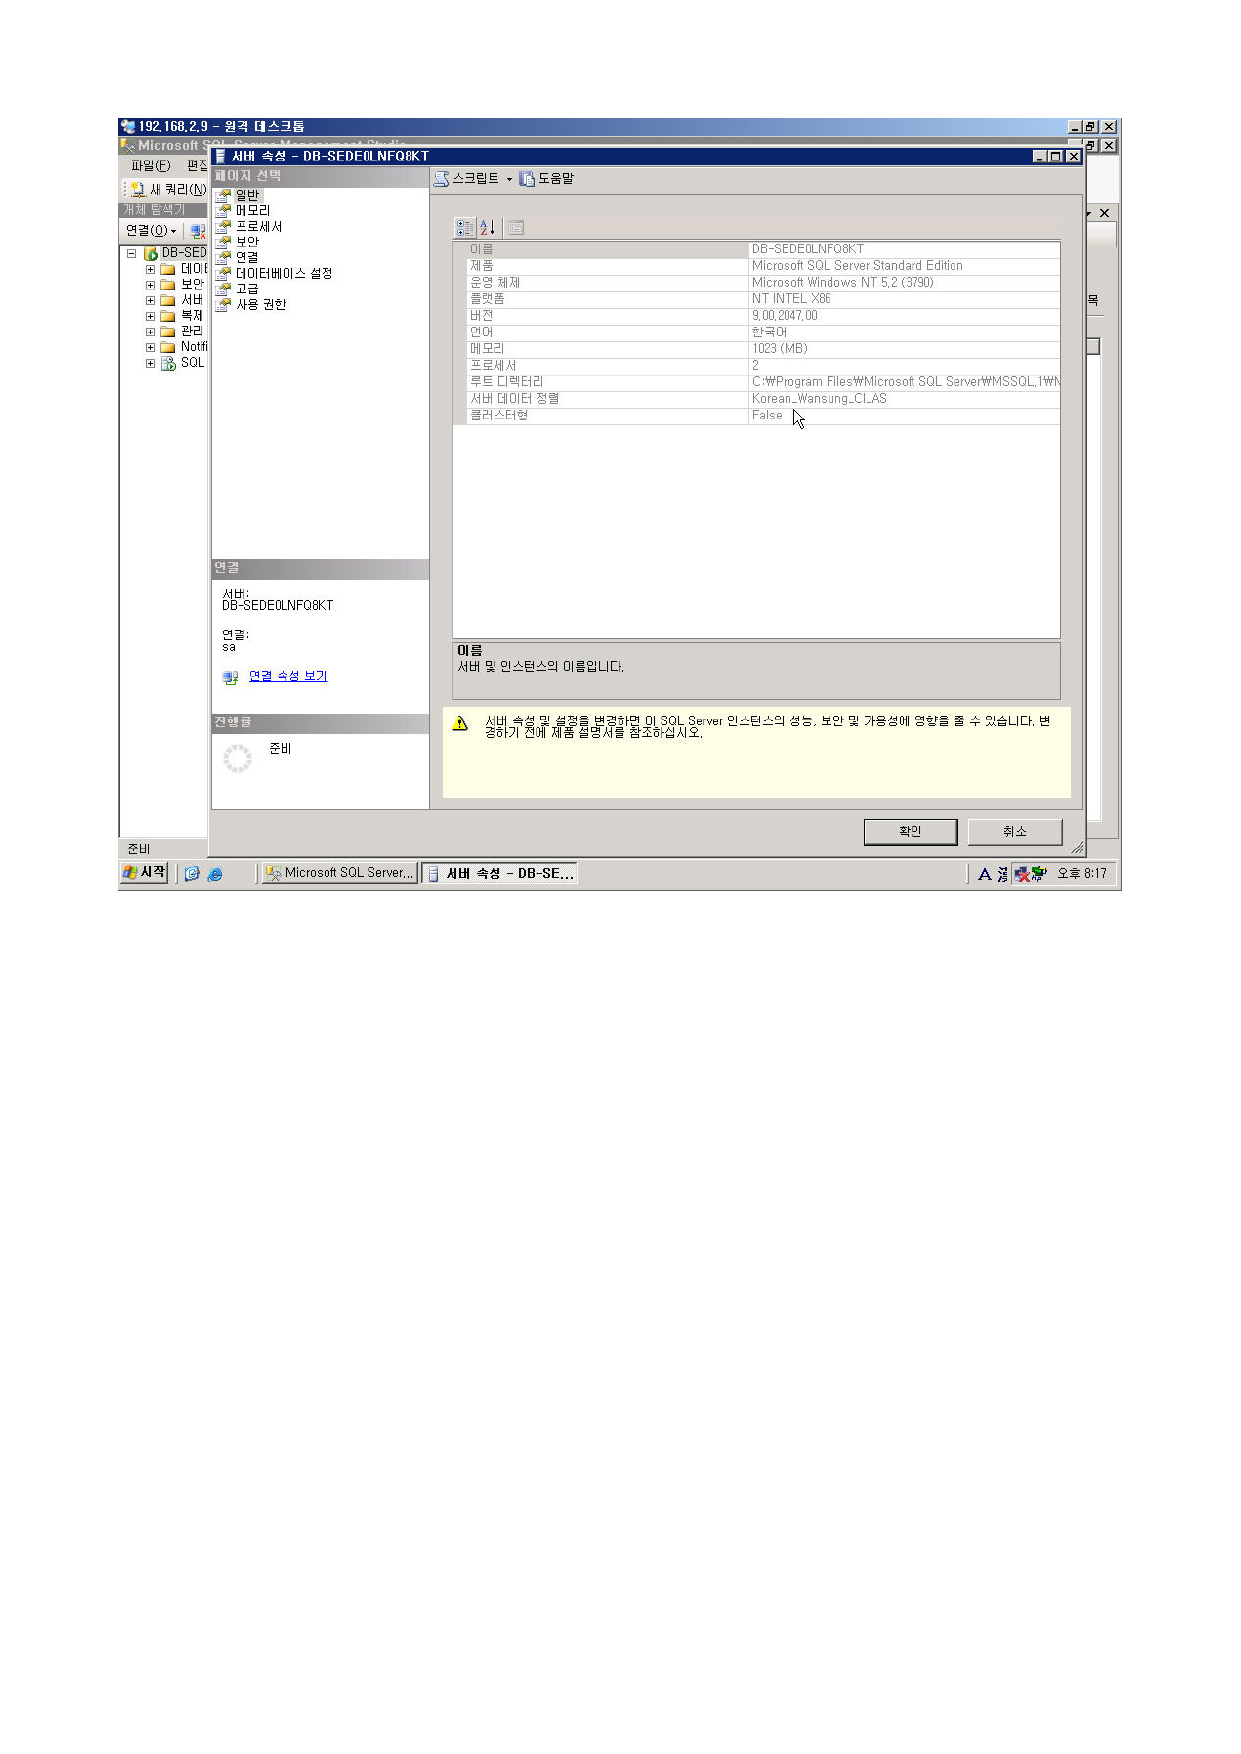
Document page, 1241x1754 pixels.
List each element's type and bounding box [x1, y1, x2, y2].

picture [118, 118, 1122, 891]
